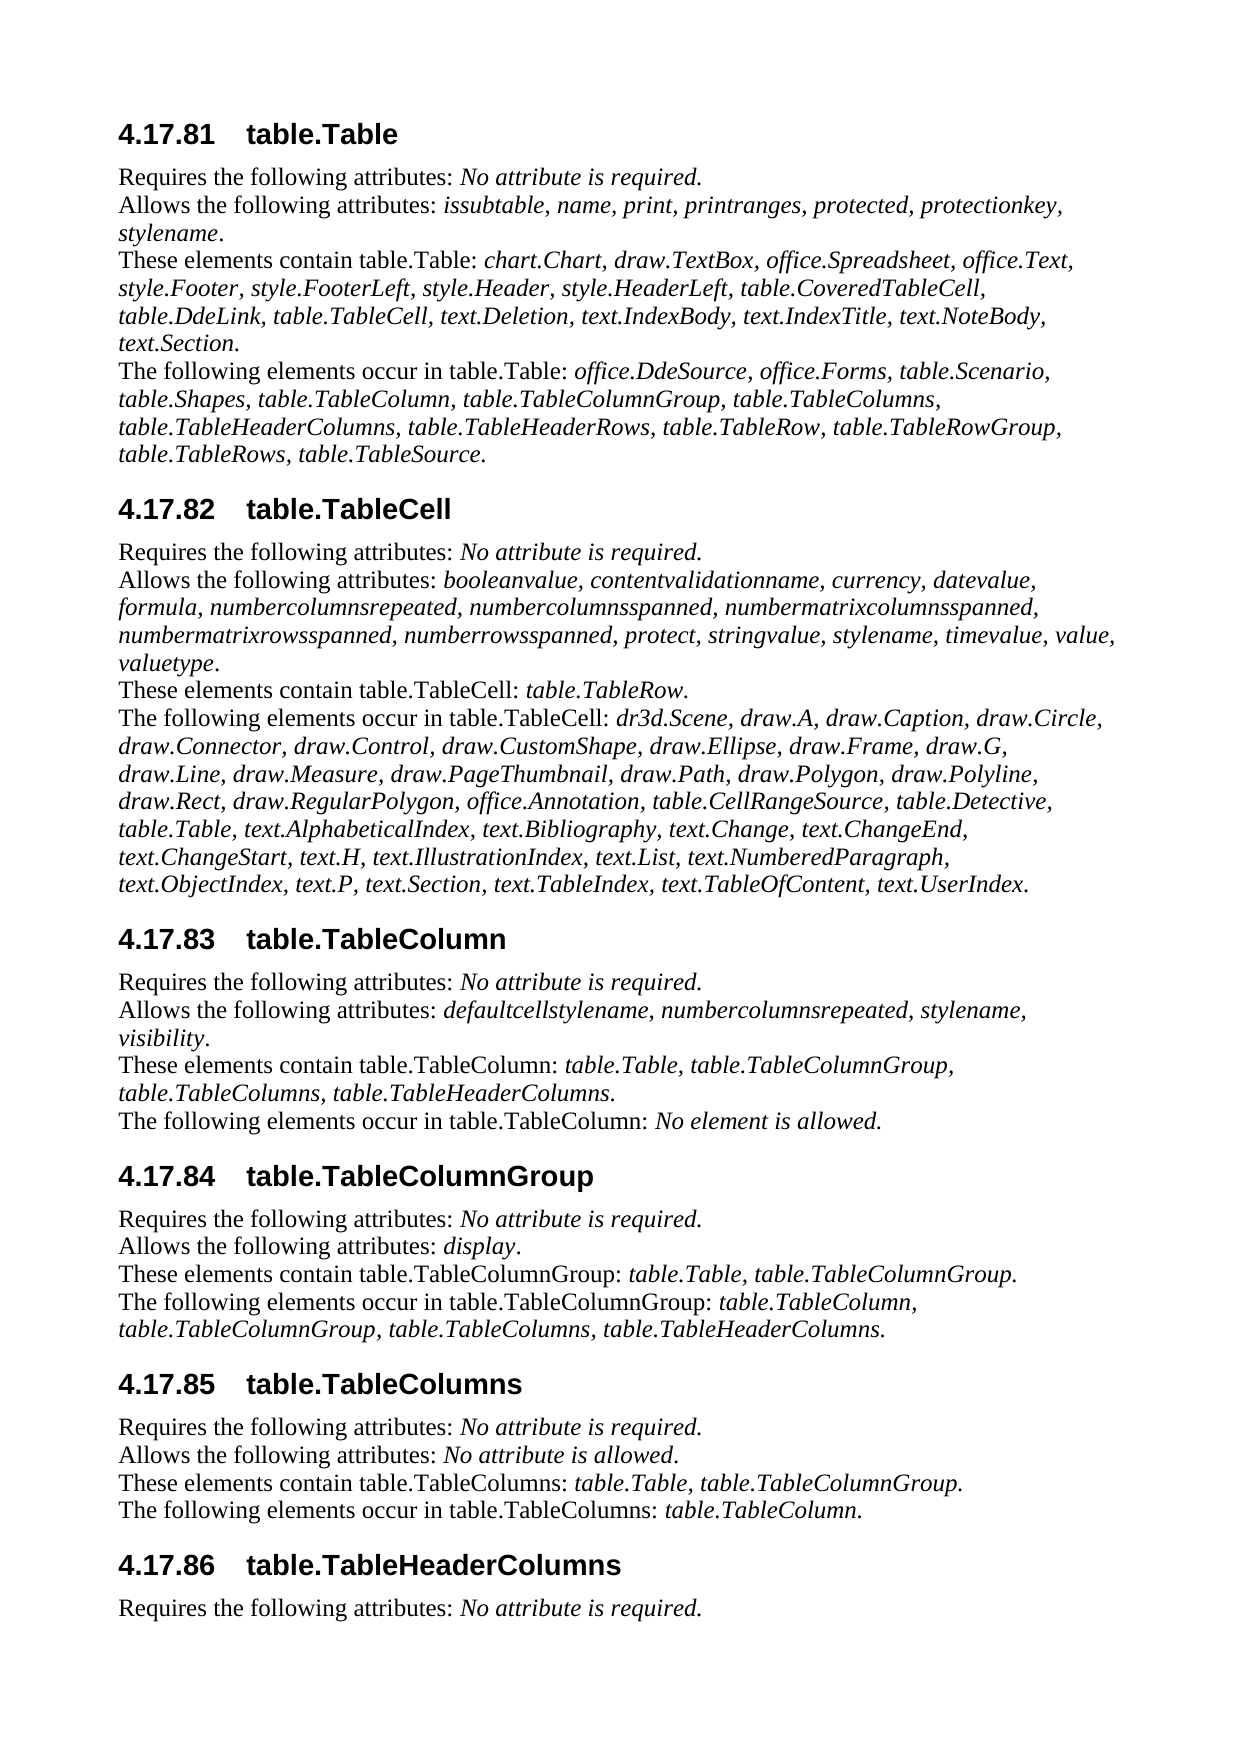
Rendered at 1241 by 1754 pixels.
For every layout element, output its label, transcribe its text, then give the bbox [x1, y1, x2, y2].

text Requires the following attributes: No attribute is required. [118, 1205, 1122, 1232]
text These elements contain table.TableColumns: table.Table, table.TableColumnGroup. [118, 1469, 1122, 1497]
text Requires the following attributes: No attribute is required. [118, 1413, 1122, 1441]
text The following elements occur in table.TableColumnGroup: table.TableColumn, table.TableColumnGroup, table.TableColumns, table.TableHeaderColumns. [118, 1288, 1122, 1343]
text These elements contain table.TableCell: table.TableRow. [118, 677, 1122, 704]
text Allows the following attributes: booleanvalue, contentvalidationname, currency, datevalue, formula, numbercolumnsrepeated, numbercolumnsspanned, numbermatrixcolumnsspanned, numbermatrixrowsspanned, numberrowsspanned, protect, stringvalue, stylename, timevalue, value, valuetype. [118, 566, 1122, 677]
text Requires the following attributes: No attribute is required. [118, 1594, 1122, 1622]
text The following elements occur in table.TableColumn: No element is allowed. [118, 1107, 1122, 1135]
text These elements contain table.TableColumn: table.Table, table.TableColumnGroup, table.TableColumns, table.TableHeaderColumns. [118, 1052, 1122, 1107]
subtitle table.TableColumn [118, 923, 1122, 956]
text Allows the following attributes: No attribute is allowed. [118, 1441, 1122, 1469]
subtitle table.TableHeaderColumns [118, 1549, 1122, 1582]
text The following elements occur in table.Table: office.DdeSource, office.Forms, table.Scenario, table.Shapes, table.TableColumn, table.TableColumnGroup, table.TableColumns, table.TableHeaderColumns, table.TableHeaderRows, table.TableRow, table.TableRowGroup, table.TableRows, table.TableSource. [118, 357, 1122, 468]
subtitle table.TableCell [118, 493, 1122, 526]
text Allows the following attributes: display. [118, 1232, 1122, 1260]
text These elements contain table.Table: chart.Chart, draw.TextBox, office.Spreadsheet, office.Text, style.Footer, style.FooterLeft, style.Header, style.HeaderLeft, table.CoveredTableCell, table.DdeLink, table.TableCell, text.Deletion, text.IndexBody, text.IndexTitle, text.NoteBody, text.Section. [118, 246, 1122, 357]
subtitle table.TableColumns [118, 1368, 1122, 1401]
text Allows the following attributes: issubtable, name, print, printranges, protected, protectionkey, stylename. [118, 191, 1122, 246]
text The following elements occur in table.TableCell: dr3d.Scene, draw.A, draw.Caption, draw.Circle, draw.Connector, draw.Control, draw.CustomShape, draw.Ellipse, draw.Frame, draw.G, draw.Line, draw.Measure, draw.PageThumbnail, draw.Path, draw.Polygon, draw.Polyline, draw.Rect, draw.RegularPolygon, office.Annotation, table.CellRangeSource, table.Detective, table.Table, text.AlphabeticalIndex, text.Bibliography, text.Change, text.ChangeEnd, text.ChangeStart, text.H, text.IllustrationIndex, text.List, text.NumberedParagraph, text.ObjectIndex, text.P, text.Section, text.TableIndex, text.TableOfContent, text.UserIndex. [118, 704, 1122, 898]
subtitle table.TableColumnGroup [118, 1160, 1122, 1192]
text Requires the following attributes: No attribute is required. [118, 163, 1122, 191]
subtitle table.Table [118, 118, 1122, 151]
text These elements contain table.TableColumnGroup: table.Table, table.TableColumnGroup. [118, 1260, 1122, 1288]
text Allows the following attributes: defaultcellstylename, numbercolumnsrepeated, stylename, visibility. [118, 996, 1122, 1052]
text Requires the following attributes: No attribute is required. [118, 968, 1122, 996]
text Requires the following attributes: No attribute is required. [118, 538, 1122, 566]
text The following elements occur in table.TableColumns: table.TableColumn. [118, 1497, 1122, 1524]
